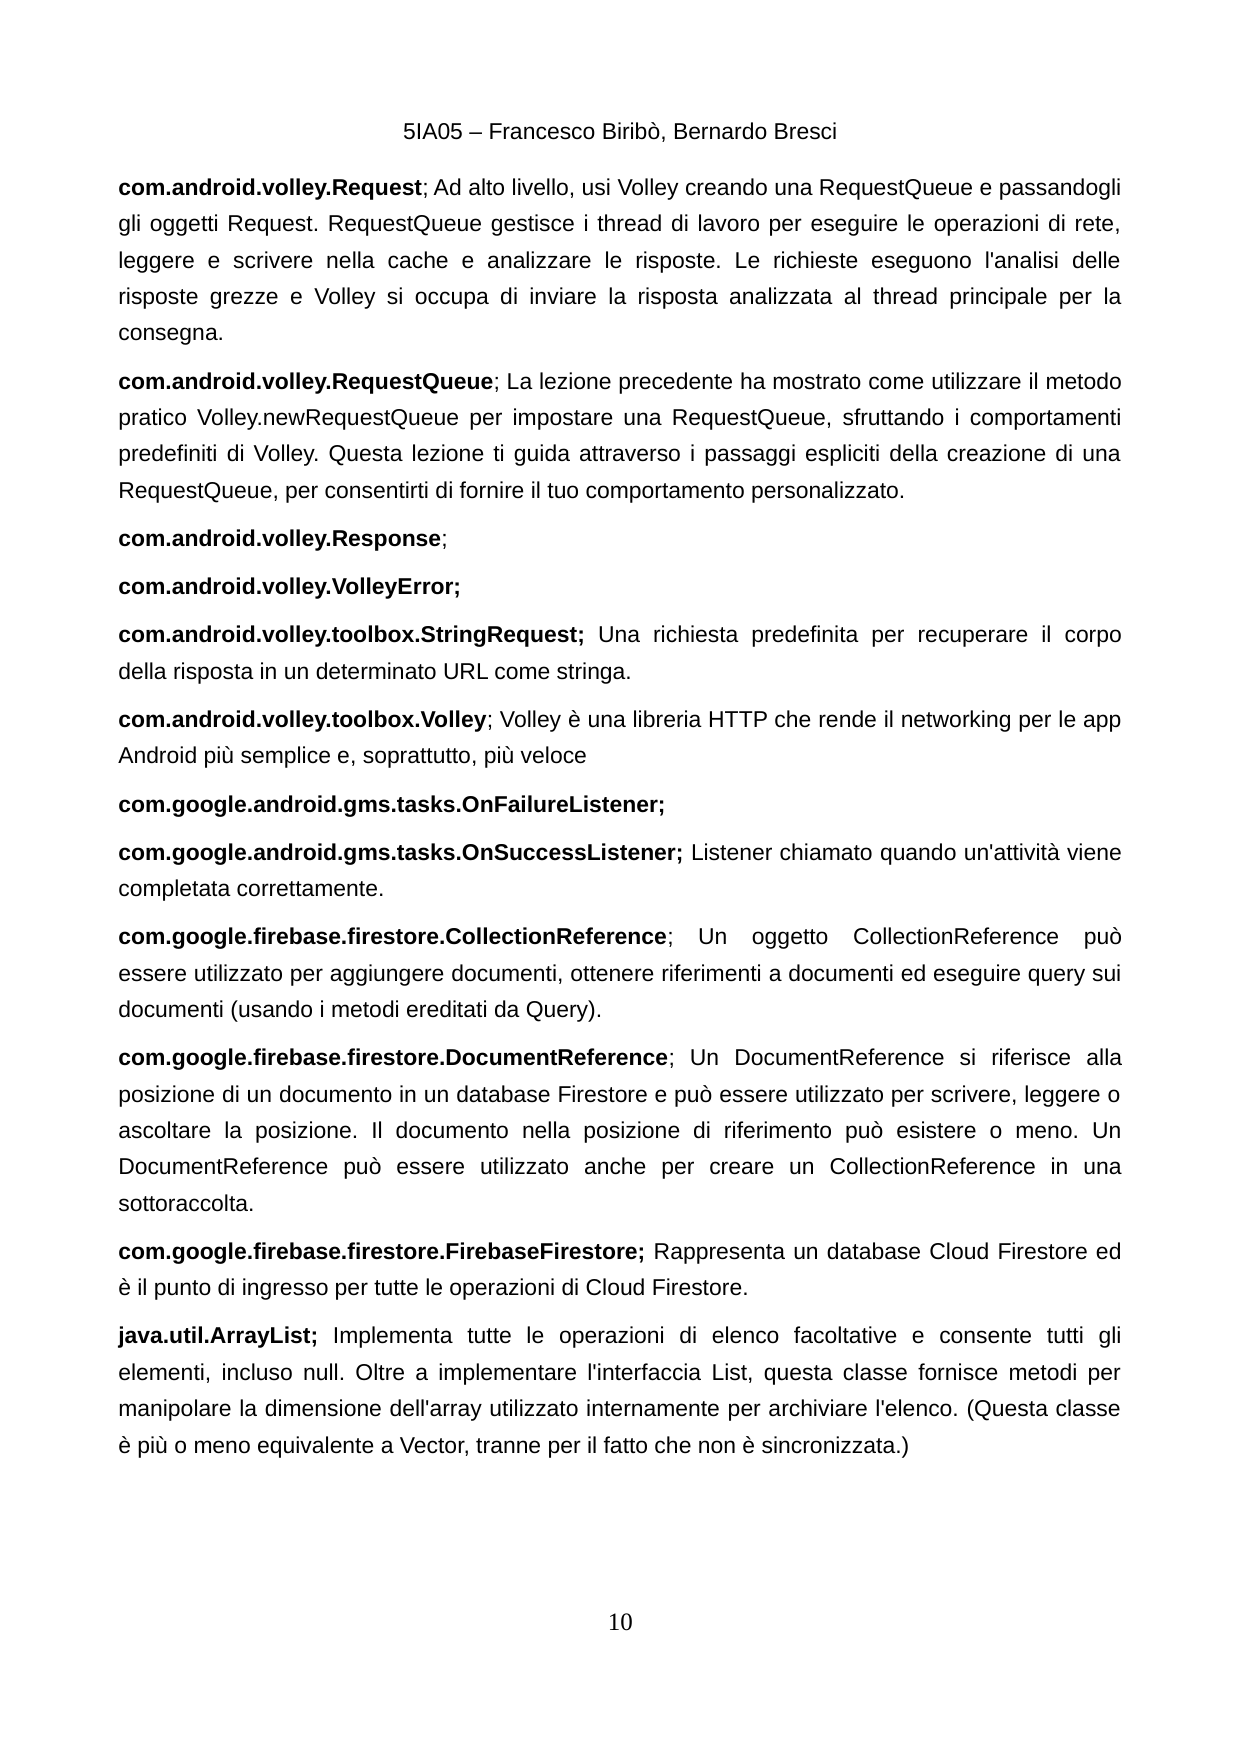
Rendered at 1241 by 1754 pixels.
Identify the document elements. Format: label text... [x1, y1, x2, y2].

text com.android.volley.VolleyError; [118, 573, 1122, 599]
text java.util.ArrayList; Implementa tutte le operazioni di elenco facoltative e consente tutti gli elementi, incluso null. Oltre a implementare l'interfaccia List, questa classe fornisce metodi per manipolare la dimensione dell'array utilizzato internamente per archiviare l'elenco. (Questa classe è più o meno equivalente a Vector, tranne per il fatto che non è sincronizzata.) [118, 1322, 1122, 1458]
text com.google.android.gms.tasks.OnFailureListener; [118, 791, 1122, 817]
text com.google.firebase.firestore.CollectionReference; Un oggetto CollectionReference può essere utilizzato per aggiungere documenti, ottenere riferimenti a documenti ed eseguire query sui documenti (usando i metodi ereditati da Query). [118, 923, 1122, 1022]
text com.google.android.gms.tasks.OnSuccessListener; Listener chiamato quando un'attività viene completata correttamente. [118, 839, 1122, 901]
text com.google.firebase.firestore.FirebaseFirestore; Rappresenta un database Cloud Firestore ed è il punto di ingresso per tutte le operazioni di Cloud Firestore. [118, 1238, 1122, 1301]
text com.android.volley.Response; [118, 525, 1122, 551]
text com.android.volley.RequestQueue; La lezione precedente ha mostrato come utilizzare il metodo pratico Volley.newRequestQueue per impostare una RequestQueue, sfruttando i comportamenti predefiniti di Volley. Questa lezione ti guida attraverso i passaggi espliciti della creazione di una RequestQueue, per consentirti di fornire il tuo comportamento personalizzato. [118, 368, 1122, 503]
text com.google.firebase.firestore.DocumentReference; Un DocumentReference si riferisce alla posizione di un documento in un database Firestore e può essere utilizzato per scrivere, leggere o ascoltare la posizione. Il documento nella posizione di riferimento può esistere o meno. Un DocumentReference può essere utilizzato anche per creare un CollectionReference in una sottoraccolta. [118, 1044, 1122, 1216]
text com.android.volley.toolbox.Volley; Volley è una libreria HTTP che rende il networking per le app Android più semplice e, soprattutto, più veloce [118, 706, 1122, 769]
text com.android.volley.Request; Ad alto livello, usi Volley creando una RequestQueue e passandogli gli oggetti Request. RequestQueue gestisce i thread di lavoro per eseguire le operazioni di rete, leggere e scrivere nella cache e analizzare le risposte. Le richieste eseguono l'analisi delle risposte grezze e Volley si occupa di inviare la risposta analizzata al thread principale per la consegna. [118, 174, 1122, 346]
text com.android.volley.toolbox.StringRequest; Una richiesta predefinita per recuperare il corpo della risposta in un determinato URL come stringa. [118, 621, 1122, 684]
